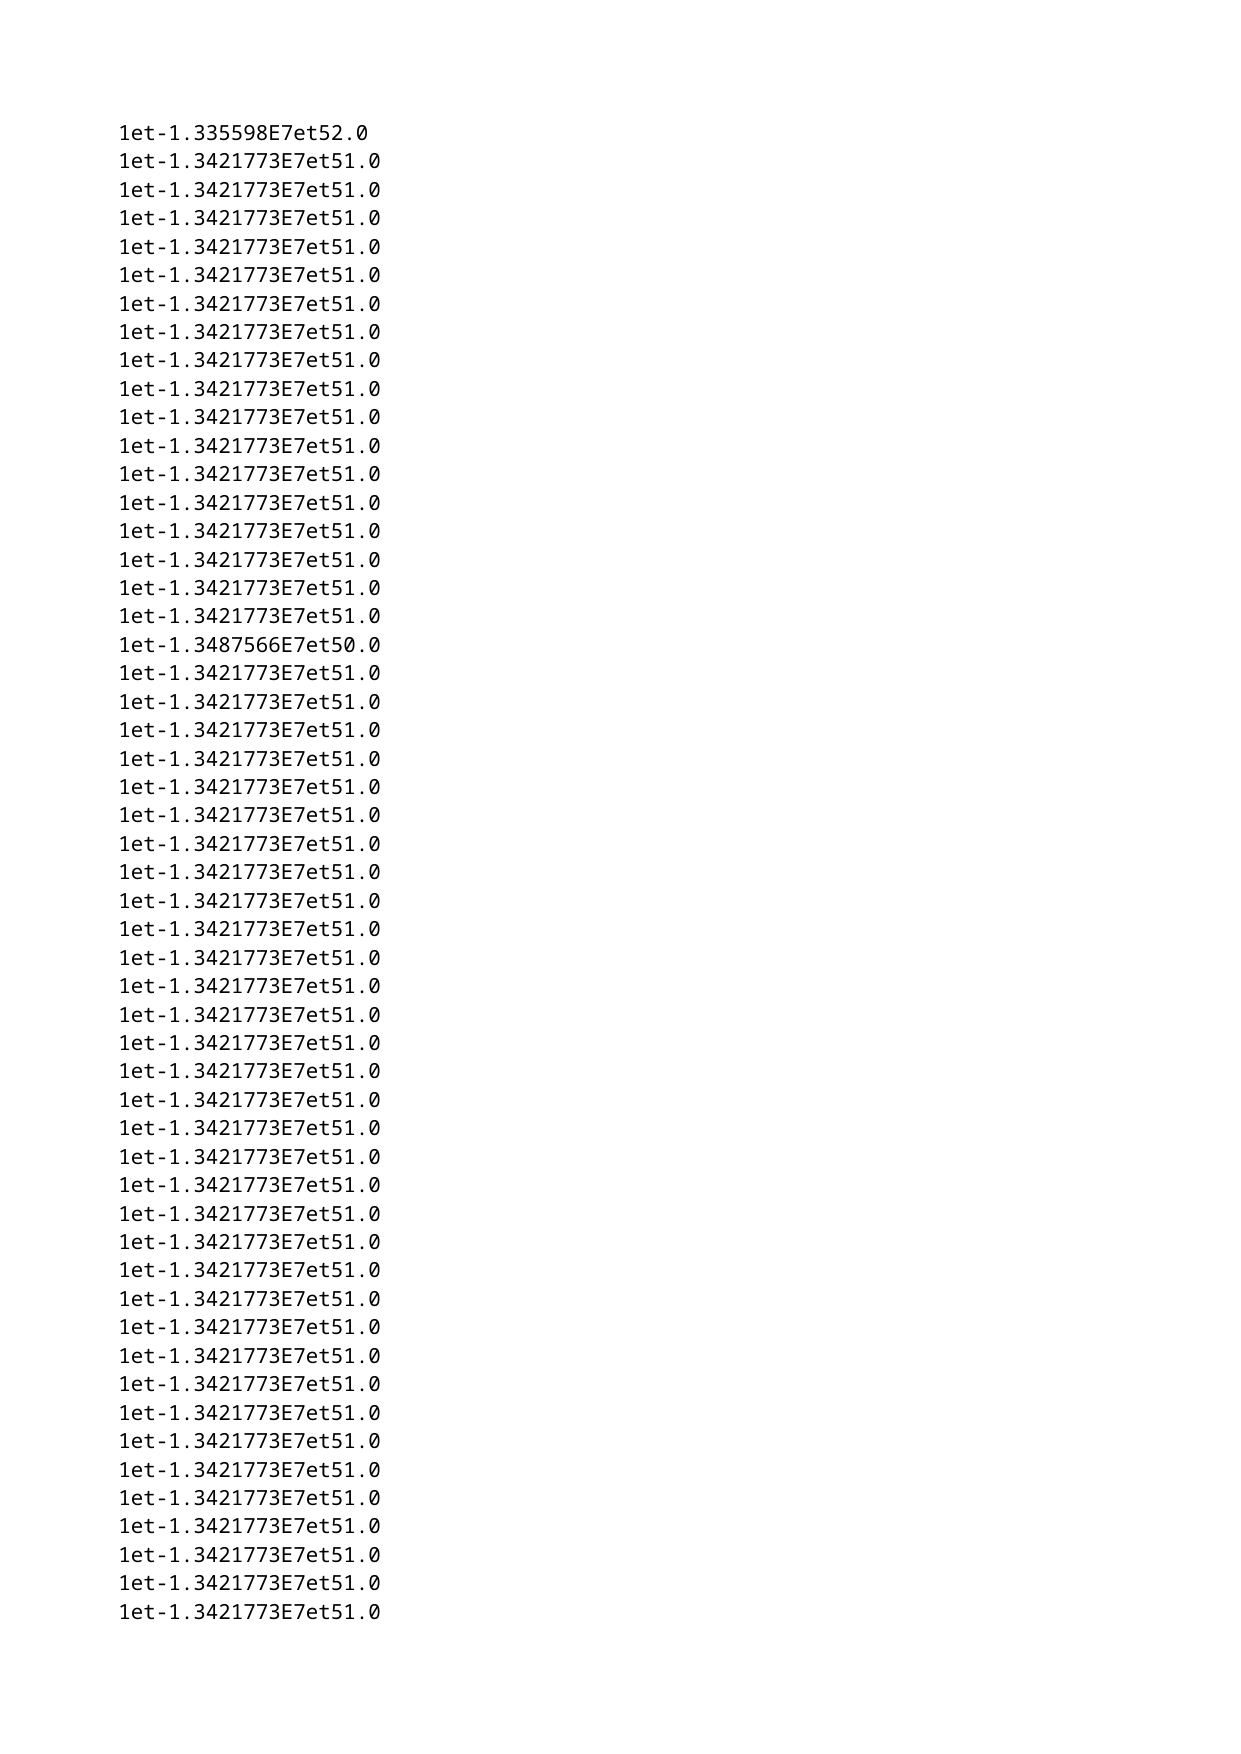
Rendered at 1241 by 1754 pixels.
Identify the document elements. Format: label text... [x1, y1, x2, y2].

text 1et-1.3421773E7et51.0 [118, 801, 1122, 829]
text 1et-1.3421773E7et51.0 [118, 203, 1122, 232]
text 1et-1.335598E7et52.0 [118, 118, 1122, 147]
text 1et-1.3421773E7et51.0 [118, 1057, 1122, 1085]
text 1et-1.3421773E7et51.0 [118, 1597, 1122, 1625]
text 1et-1.3421773E7et51.0 [118, 829, 1122, 857]
text 1et-1.3421773E7et51.0 [118, 1142, 1122, 1170]
text 1et-1.3421773E7et51.0 [118, 886, 1122, 914]
text 1et-1.3421773E7et51.0 [118, 772, 1122, 801]
text 1et-1.3421773E7et51.0 [118, 289, 1122, 317]
text 1et-1.3421773E7et51.0 [118, 374, 1122, 402]
text 1et-1.3421773E7et51.0 [118, 1199, 1122, 1227]
text 1et-1.3421773E7et51.0 [118, 1256, 1122, 1284]
text 1et-1.3421773E7et51.0 [118, 857, 1122, 886]
text 1et-1.3421773E7et51.0 [118, 1284, 1122, 1312]
text 1et-1.3421773E7et51.0 [118, 232, 1122, 260]
text 1et-1.3421773E7et51.0 [118, 971, 1122, 1000]
text 1et-1.3421773E7et51.0 [118, 1227, 1122, 1256]
text 1et-1.3421773E7et51.0 [118, 1312, 1122, 1341]
text 1et-1.3421773E7et51.0 [118, 402, 1122, 431]
text 1et-1.3421773E7et51.0 [118, 1341, 1122, 1369]
text 1et-1.3421773E7et51.0 [118, 1398, 1122, 1426]
text 1et-1.3421773E7et51.0 [118, 1369, 1122, 1398]
text 1et-1.3421773E7et51.0 [118, 1426, 1122, 1455]
text 1et-1.3421773E7et51.0 [118, 147, 1122, 175]
text 1et-1.3421773E7et51.0 [118, 1512, 1122, 1540]
text 1et-1.3421773E7et51.0 [118, 744, 1122, 772]
text 1et-1.3421773E7et51.0 [118, 573, 1122, 602]
text 1et-1.3421773E7et51.0 [118, 488, 1122, 516]
text 1et-1.3421773E7et51.0 [118, 1028, 1122, 1057]
text 1et-1.3421773E7et51.0 [118, 914, 1122, 943]
text 1et-1.3421773E7et51.0 [118, 346, 1122, 374]
text 1et-1.3421773E7et51.0 [118, 1113, 1122, 1142]
text 1et-1.3421773E7et51.0 [118, 602, 1122, 630]
text 1et-1.3421773E7et51.0 [118, 1000, 1122, 1028]
text 1et-1.3421773E7et51.0 [118, 175, 1122, 203]
text 1et-1.3421773E7et51.0 [118, 431, 1122, 459]
text 1et-1.3487566E7et50.0 [118, 630, 1122, 658]
text 1et-1.3421773E7et51.0 [118, 317, 1122, 346]
text 1et-1.3421773E7et51.0 [118, 1455, 1122, 1483]
text 1et-1.3421773E7et51.0 [118, 545, 1122, 573]
text 1et-1.3421773E7et51.0 [118, 1170, 1122, 1199]
text 1et-1.3421773E7et51.0 [118, 658, 1122, 687]
text 1et-1.3421773E7et51.0 [118, 1568, 1122, 1597]
text 1et-1.3421773E7et51.0 [118, 715, 1122, 744]
text 1et-1.3421773E7et51.0 [118, 1540, 1122, 1568]
text 1et-1.3421773E7et51.0 [118, 1483, 1122, 1512]
text 1et-1.3421773E7et51.0 [118, 943, 1122, 971]
text 1et-1.3421773E7et51.0 [118, 516, 1122, 545]
text 1et-1.3421773E7et51.0 [118, 459, 1122, 488]
text 1et-1.3421773E7et51.0 [118, 260, 1122, 289]
text 1et-1.3421773E7et51.0 [118, 687, 1122, 715]
text 1et-1.3421773E7et51.0 [118, 1085, 1122, 1113]
